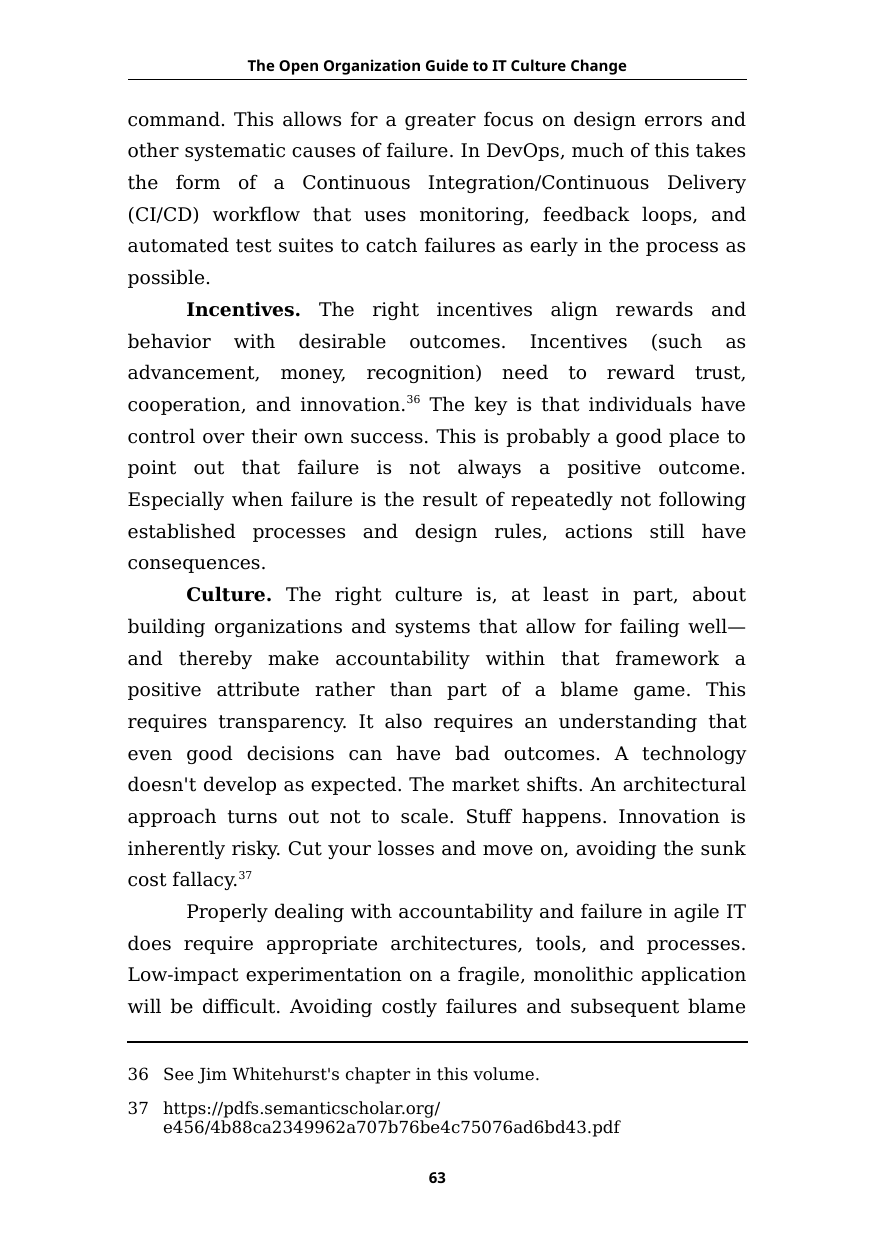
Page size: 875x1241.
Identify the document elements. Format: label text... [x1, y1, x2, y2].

text https://pdfs.semanticscholar.org/e456/4b88ca2349962a707b76be4c75076ad6bd43.pdf [127, 1099, 747, 1138]
text command. This allows for a greater focus on design errors and other systematic causes of failure. In DevOps, much of this takes the form of a Continuous Integration/Continuous Delivery (CI/CD) workflow that uses monitoring, feedback loops, and automated test suites to catch failures as early in the process as possible. [127, 109, 747, 289]
text Culture. The right culture is, at least in part, about building organizations and systems that allow for failing well—and thereby make accountability within that framework a positive attribute rather than part of a blame game. This requires transparency. It also requires an understanding that even good decisions can have bad outcomes. A technology doesn't develop as expected. The market shifts. An architectural approach turns out not to scale. Stuff happens. Innovation is inherently risky. Cut your losses and move on, avoiding the sunk cost fallacy. [127, 584, 747, 891]
text Properly dealing with accountability and failure in agile IT does require appropriate architectures, tools, and processes. Low-impact experimentation on a fragile, monolithic application will be difficult. Avoiding costly failures and subsequent blame [127, 901, 747, 1018]
text See Jim Whitehurst's chapter in this volume. [127, 1064, 747, 1084]
text Incentives. The right incentives align rewards and behavior with desirable outcomes. Incentives (such as advancement, money, recognition) need to reward trust, cooperation, and innovation. The key is that individuals have control over their own success. This is probably a good place to point out that failure is not always a positive outcome. Especially when failure is the result of repeatedly not following established processes and design rules, actions still have consequences. [127, 299, 747, 574]
